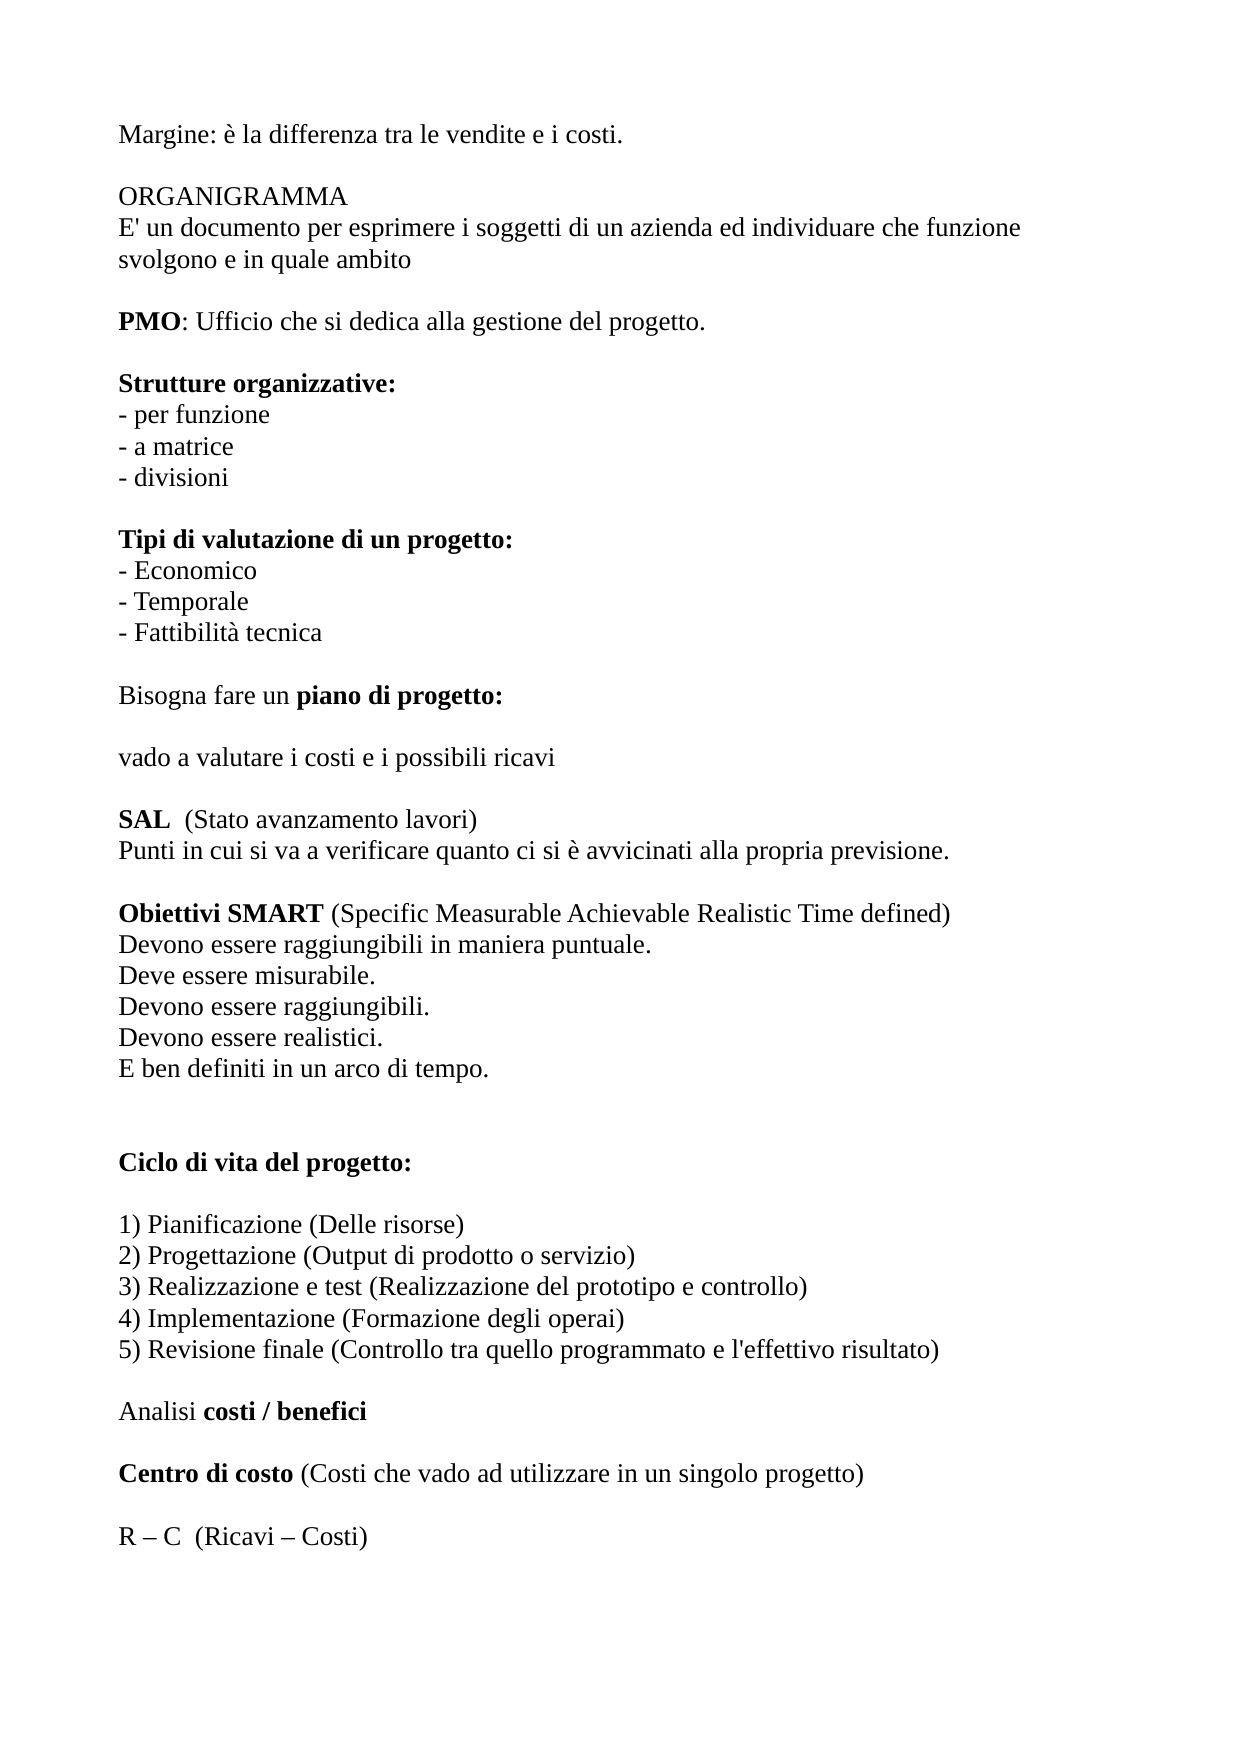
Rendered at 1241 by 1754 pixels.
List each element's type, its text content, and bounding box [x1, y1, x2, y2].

text - divisioni [118, 461, 1122, 492]
text 3) Realizzazione e test (Realizzazione del prototipo e controllo) [118, 1271, 1122, 1302]
text 1) Pianificazione (Delle risorse) [118, 1208, 1122, 1239]
text E' un documento per esprimere i soggetti di un azienda ed individuare che funzione svolgono e in quale ambito [118, 212, 1122, 274]
text Deve essere misurabile. [118, 959, 1122, 990]
text - Economico [118, 554, 1122, 585]
text 2) Progettazione (Output di prodotto o servizio) [118, 1239, 1122, 1271]
text Punti in cui si va a verificare quanto ci si è avvicinati alla propria previsione. [118, 834, 1122, 866]
text Ciclo di vita del progetto: [118, 1146, 1122, 1177]
text SAL (Stato avanzamento lavori) [118, 803, 1122, 834]
text Margine: è la differenza tra le vendite e i costi. [118, 118, 1122, 149]
text Tipi di valutazione di un progetto: [118, 523, 1122, 554]
text Bisogna fare un piano di progetto: [118, 679, 1122, 710]
text ORGANIGRAMMA [118, 180, 1122, 212]
text vado a valutare i costi e i possibili ricavi [118, 741, 1122, 772]
text Analisi costi / benefici [118, 1395, 1122, 1426]
text 5) Revisione finale (Controllo tra quello programmato e l'effettivo risultato) [118, 1333, 1122, 1364]
text - Fattibilità tecnica [118, 616, 1122, 648]
text Strutture organizzative: [118, 367, 1122, 398]
text Centro di costo (Costi che vado ad utilizzare in un singolo progetto) [118, 1457, 1122, 1488]
text - per funzione [118, 398, 1122, 429]
text - a matrice [118, 429, 1122, 461]
text Obiettivi SMART (Specific Measurable Achievable Realistic Time defined) [118, 897, 1122, 928]
text PMO: Ufficio che si dedica alla gestione del progetto. [118, 305, 1122, 336]
text Devono essere raggiungibili in maniera puntuale. [118, 928, 1122, 959]
text 4) Implementazione (Formazione degli operai) [118, 1302, 1122, 1333]
text Devono essere raggiungibili. [118, 990, 1122, 1021]
text R – C (Ricavi – Costi) [118, 1520, 1122, 1551]
text Devono essere realistici. [118, 1021, 1122, 1052]
text - Temporale [118, 585, 1122, 616]
text E ben definiti in un arco di tempo. [118, 1052, 1122, 1084]
